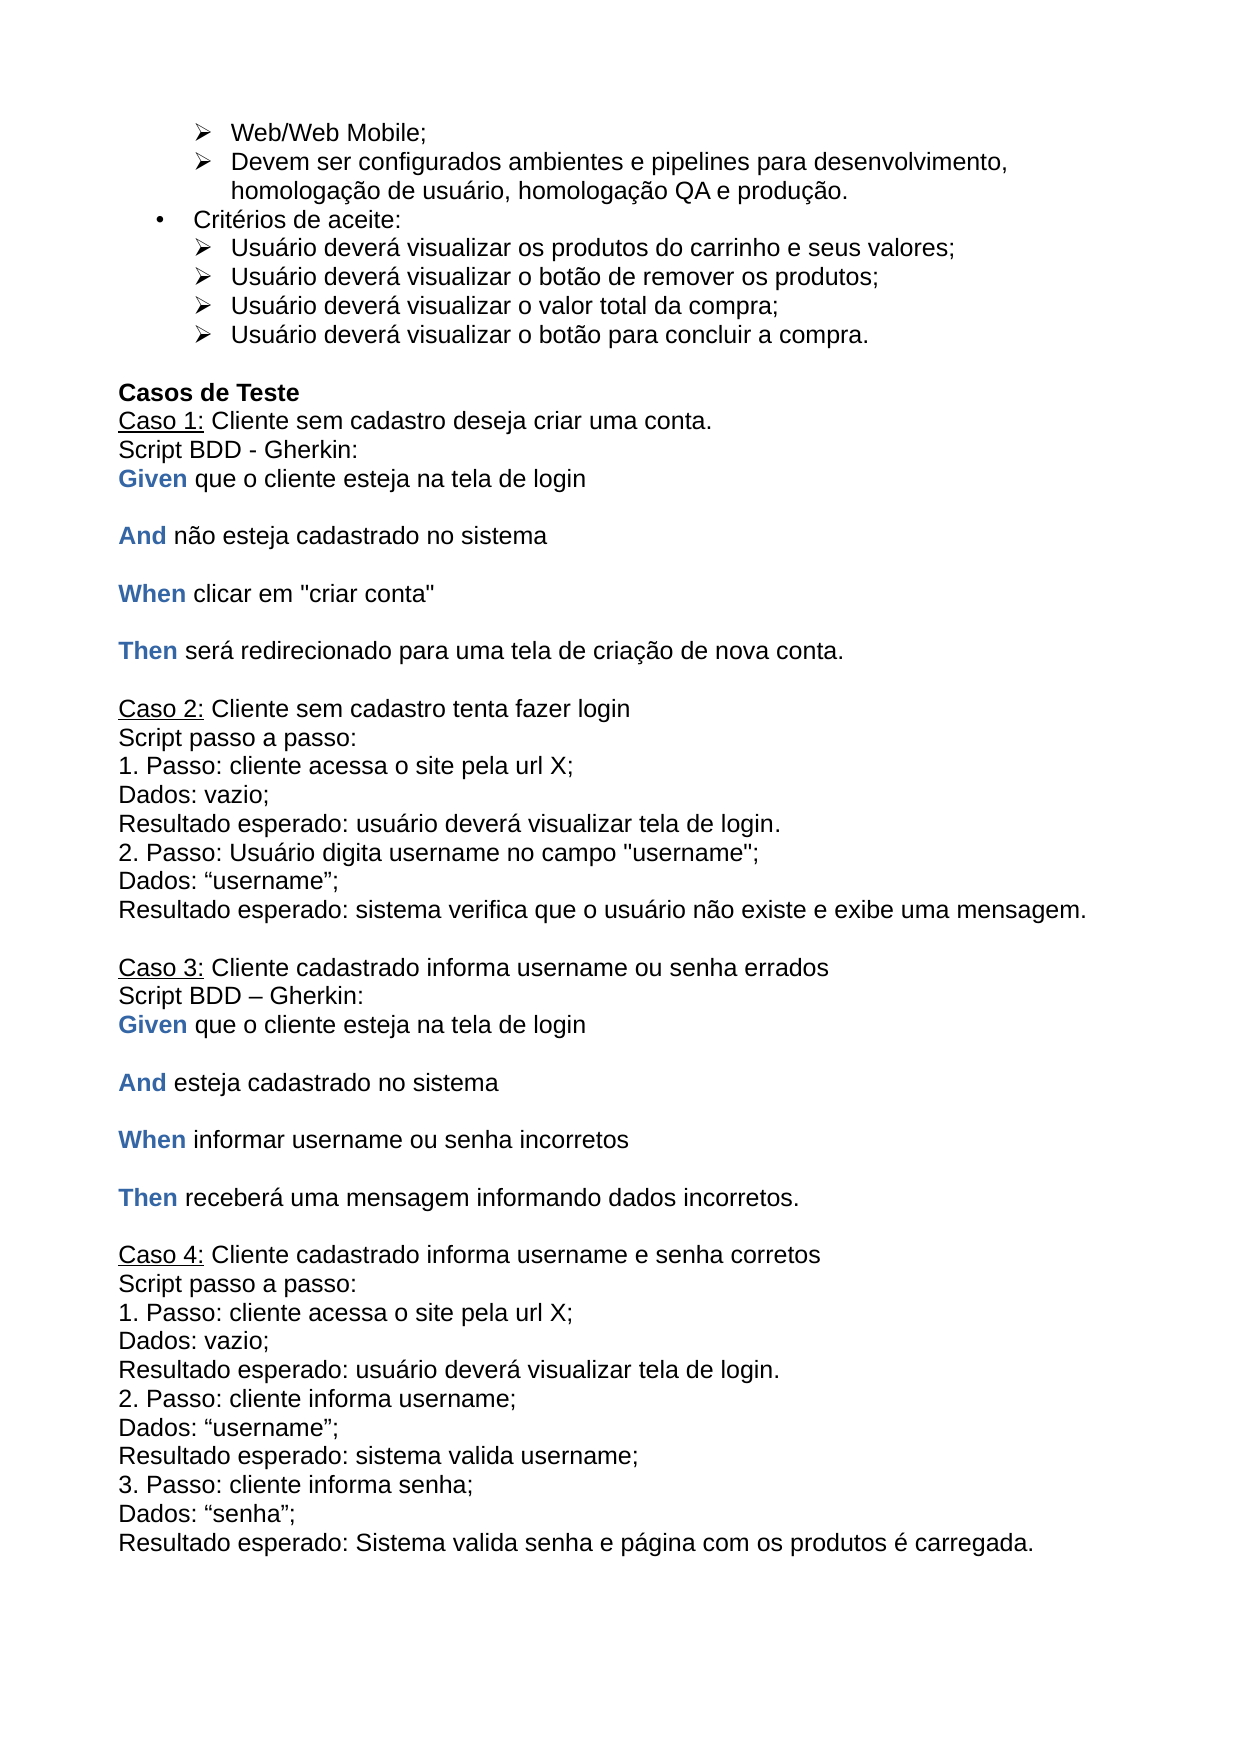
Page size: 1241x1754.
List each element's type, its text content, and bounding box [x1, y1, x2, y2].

text 2. Passo: Usuário digita username no campo "username"; [118, 838, 1122, 866]
text Then receberá uma mensagem informando dados incorretos. [118, 1183, 1122, 1211]
text When clicar em "criar conta" [118, 579, 1122, 608]
list Web/Web Mobile; [193, 118, 1122, 147]
text Script passo a passo: [118, 723, 1122, 751]
text Resultado esperado: sistema valida username; [118, 1441, 1122, 1470]
text Caso 3: Cliente cadastrado informa username ou senha errados [118, 953, 1122, 981]
text And esteja cadastrado no sistema [118, 1068, 1122, 1096]
list Usuário deverá visualizar o valor total da compra; [193, 291, 1122, 320]
text When informar username ou senha incorretos [118, 1125, 1122, 1154]
text Dados: vazio; [118, 780, 1122, 809]
text Script BDD - Gherkin: [118, 435, 1122, 464]
text Dados: “username”; [118, 866, 1122, 895]
text Caso 1: Cliente sem cadastro deseja criar uma conta. [118, 406, 1122, 435]
text Then será redirecionado para uma tela de criação de nova conta. [118, 636, 1122, 665]
list Critérios de aceite: [156, 204, 1122, 233]
text 1. Passo: cliente acessa o site pela url X; [118, 1298, 1122, 1326]
text 2. Passo: cliente informa username; [118, 1384, 1122, 1413]
list Usuário deverá visualizar os produtos do carrinho e seus valores; [193, 233, 1122, 262]
text Dados: “senha”; [118, 1499, 1122, 1528]
text Dados: vazio; [118, 1326, 1122, 1355]
text Script passo a passo: [118, 1269, 1122, 1298]
text 3. Passo: cliente informa senha; [118, 1470, 1122, 1499]
text Resultado esperado: usuário deverá visualizar tela de login. [118, 809, 1122, 838]
text Script BDD – Gherkin: [118, 981, 1122, 1010]
text Dados: “username”; [118, 1413, 1122, 1441]
list Usuário deverá visualizar o botão de remover os produtos; [193, 262, 1122, 291]
text Given que o cliente esteja na tela de login [118, 1010, 1122, 1039]
list Devem ser configurados ambientes e pipelines para desenvolvimento, homologação de usuário, homologação QA e produção. [193, 147, 1122, 204]
text Resultado esperado: Sistema valida senha e página com os produtos é carregada. [118, 1528, 1122, 1556]
text Caso 4: Cliente cadastrado informa username e senha corretos [118, 1240, 1122, 1269]
text Given que o cliente esteja na tela de login [118, 464, 1122, 493]
list Usuário deverá visualizar o botão para concluir a compra. [193, 320, 1122, 349]
text Resultado esperado: usuário deverá visualizar tela de login. [118, 1355, 1122, 1384]
text 1. Passo: cliente acessa o site pela url X; [118, 751, 1122, 780]
text And não esteja cadastrado no sistema [118, 521, 1122, 550]
text Caso 2: Cliente sem cadastro tenta fazer login [118, 694, 1122, 723]
text Resultado esperado: sistema verifica que o usuário não existe e exibe uma mensagem. [118, 895, 1122, 924]
text Casos de Teste [118, 378, 1122, 406]
